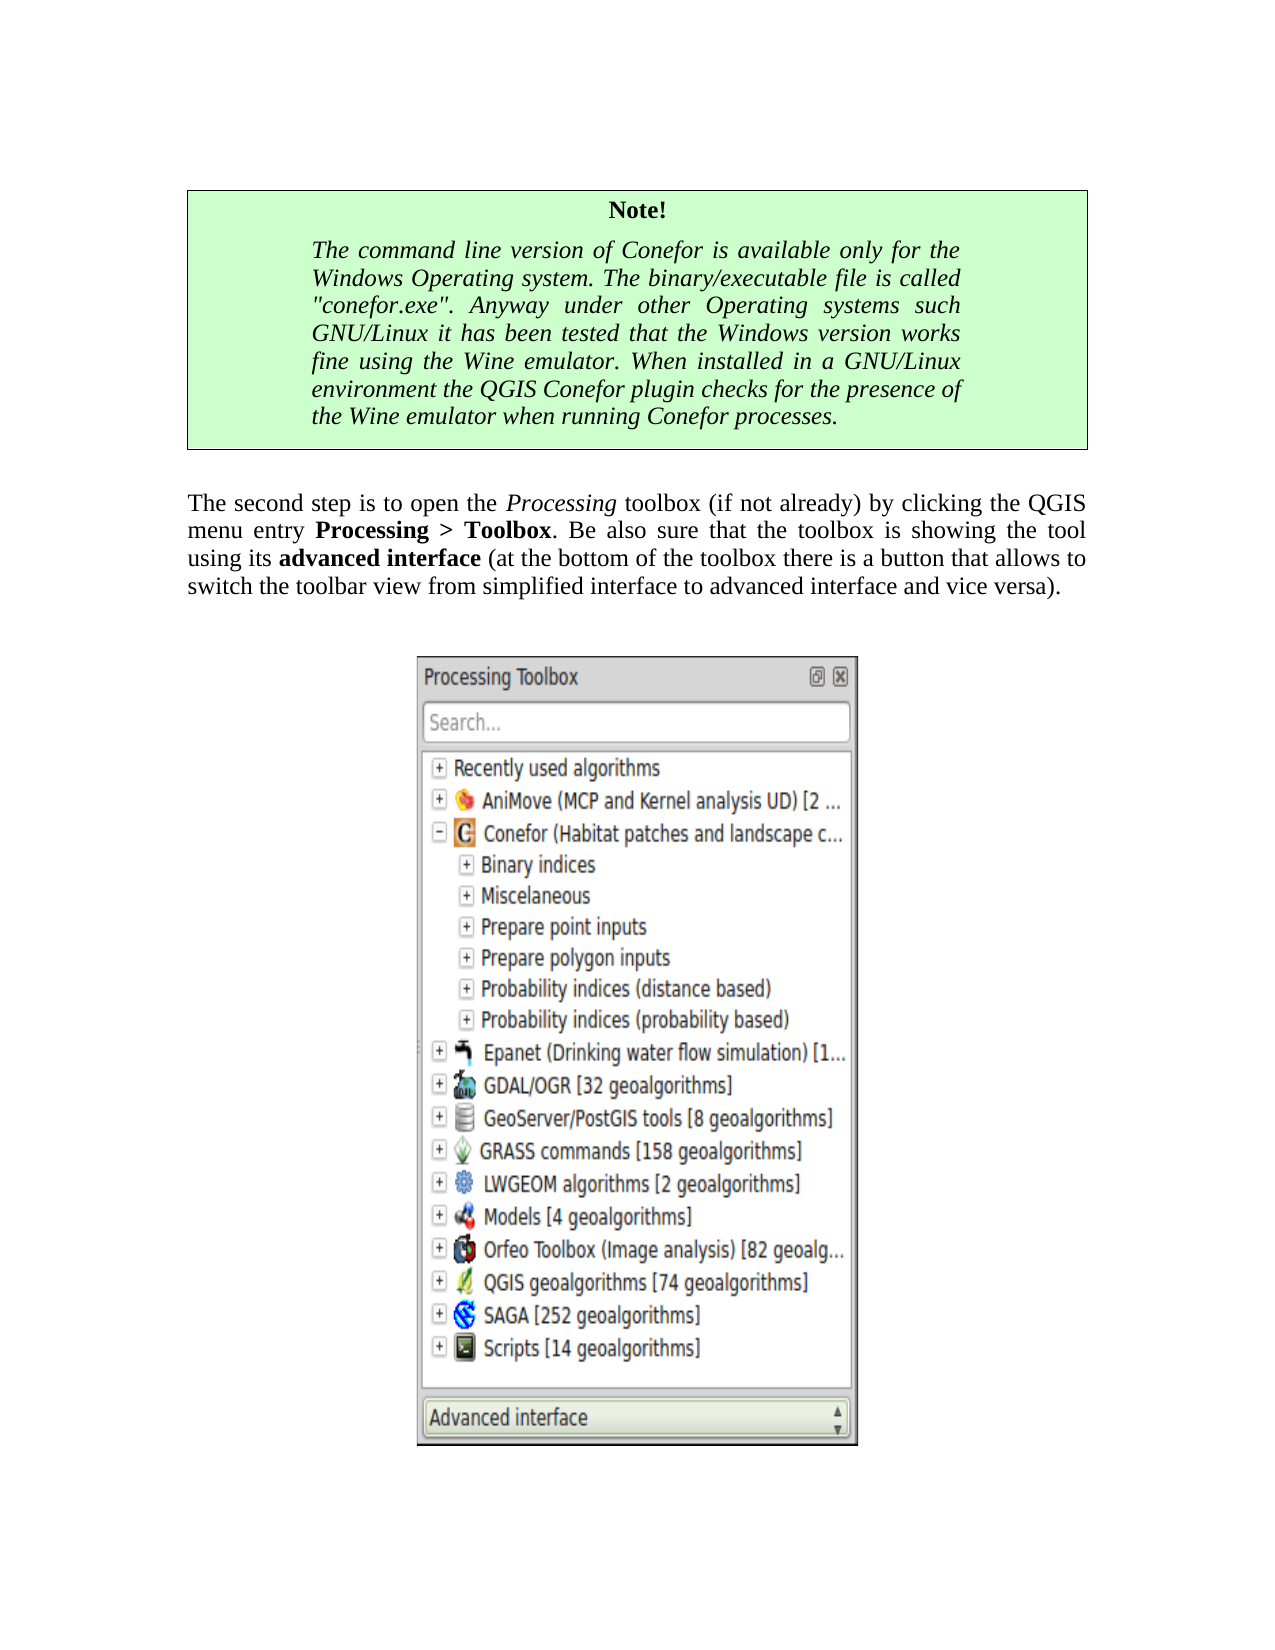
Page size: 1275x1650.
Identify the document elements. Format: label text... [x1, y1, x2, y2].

table_header Note! The command line version of Conefor is available only for the Windows Operating system. The binary/executable file is called "conefor.exe". Anyway under other Operating systems such GNU/Linux it has been tested that the Windows version works fine using the Wine emulator. When installed in a GNU/Linux environment the QGIS Conefor plugin checks for the presence of the Wine emulator when running Conefor processes. [188, 191, 1087, 448]
text The second step is to open the Processing toolbox (if not already) by clicking the QGIS menu entry Processing > Toolbox. Be also sure that the toolbox is showing the tool using its advanced interface (at the bottom of the toolbox there is a button that allows to switch the toolbar view from simplified interface to advanced interface and vice versa). [187, 489, 1087, 599]
picture [416, 656, 859, 1446]
